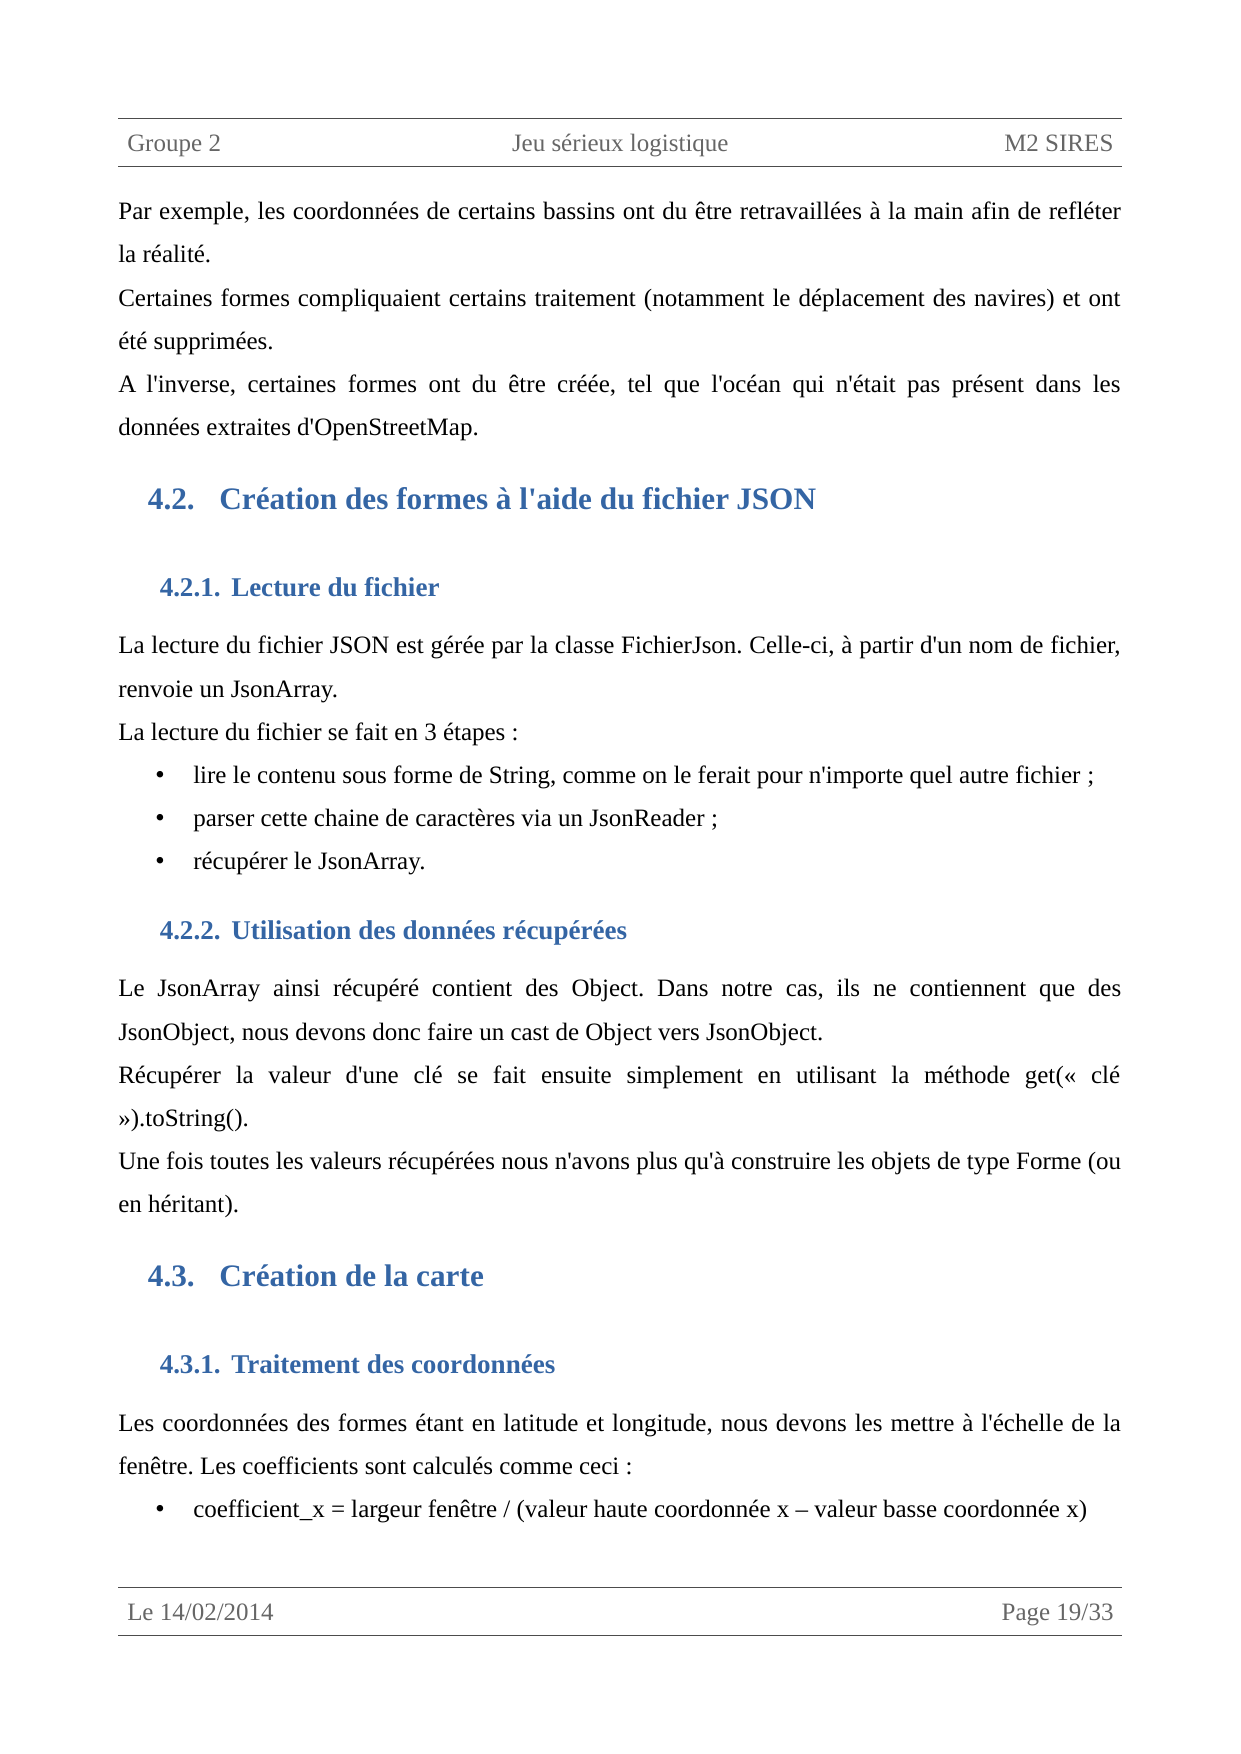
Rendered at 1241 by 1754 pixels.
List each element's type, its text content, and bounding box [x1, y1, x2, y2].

text La lecture du fichier se fait en 3 étapes : [118, 717, 1122, 746]
text Le JsonArray ainsi récupéré contient des Object. Dans notre cas, ils ne contiennent que des JsonObject, nous devons donc faire un cast de Object vers JsonObject. [118, 973, 1122, 1045]
list récupérer le JsonArray. [156, 846, 1122, 875]
text Récupérer la valeur d'une clé se fait ensuite simplement en utilisant la méthode get(« clé »).toString(). [118, 1060, 1122, 1132]
text La lecture du fichier JSON est gérée par la classe FichierJson. Celle-ci, à partir d'un nom de fichier, renvoie un JsonArray. [118, 631, 1122, 702]
text Les coordonnées des formes étant en latitude et longitude, nous devons les mettre à l'échelle de la fenêtre. Les coefficients sont calculés comme ceci : [118, 1408, 1122, 1480]
list lire le contenu sous forme de String, comme on le ferait pour n'importe quel autre fichier ; [156, 760, 1122, 789]
subtitle Lecture du fichier [157, 571, 1122, 603]
text Certaines formes compliquaient certains traitement (notamment le déplacement des navires) et ont été supprimées. [118, 283, 1122, 354]
text A l'inverse, certaines formes ont du être créée, tel que l'océan qui n'était pas présent dans les données extraites d'OpenStreetMap. [118, 369, 1122, 441]
text Une fois toutes les valeurs récupérées nous n'avons plus qu'à construire les objets de type Forme (ou en héritant). [118, 1146, 1122, 1218]
subtitle Création de la carte [145, 1257, 1122, 1293]
list parser cette chaine de caractères via un JsonReader ; [156, 803, 1122, 832]
list coefficient_x = largeur fenêtre / (valeur haute coordonnée x – valeur basse coordonnée x) [156, 1494, 1122, 1523]
subtitle Utilisation des données récupérées [157, 914, 1122, 946]
text Par exemple, les coordonnées de certains bassins ont du être retravaillées à la main afin de refléter la réalité. [118, 196, 1122, 268]
subtitle Traitement des coordonnées [157, 1349, 1122, 1380]
subtitle Création des formes à l'aide du fichier JSON [145, 480, 1122, 516]
